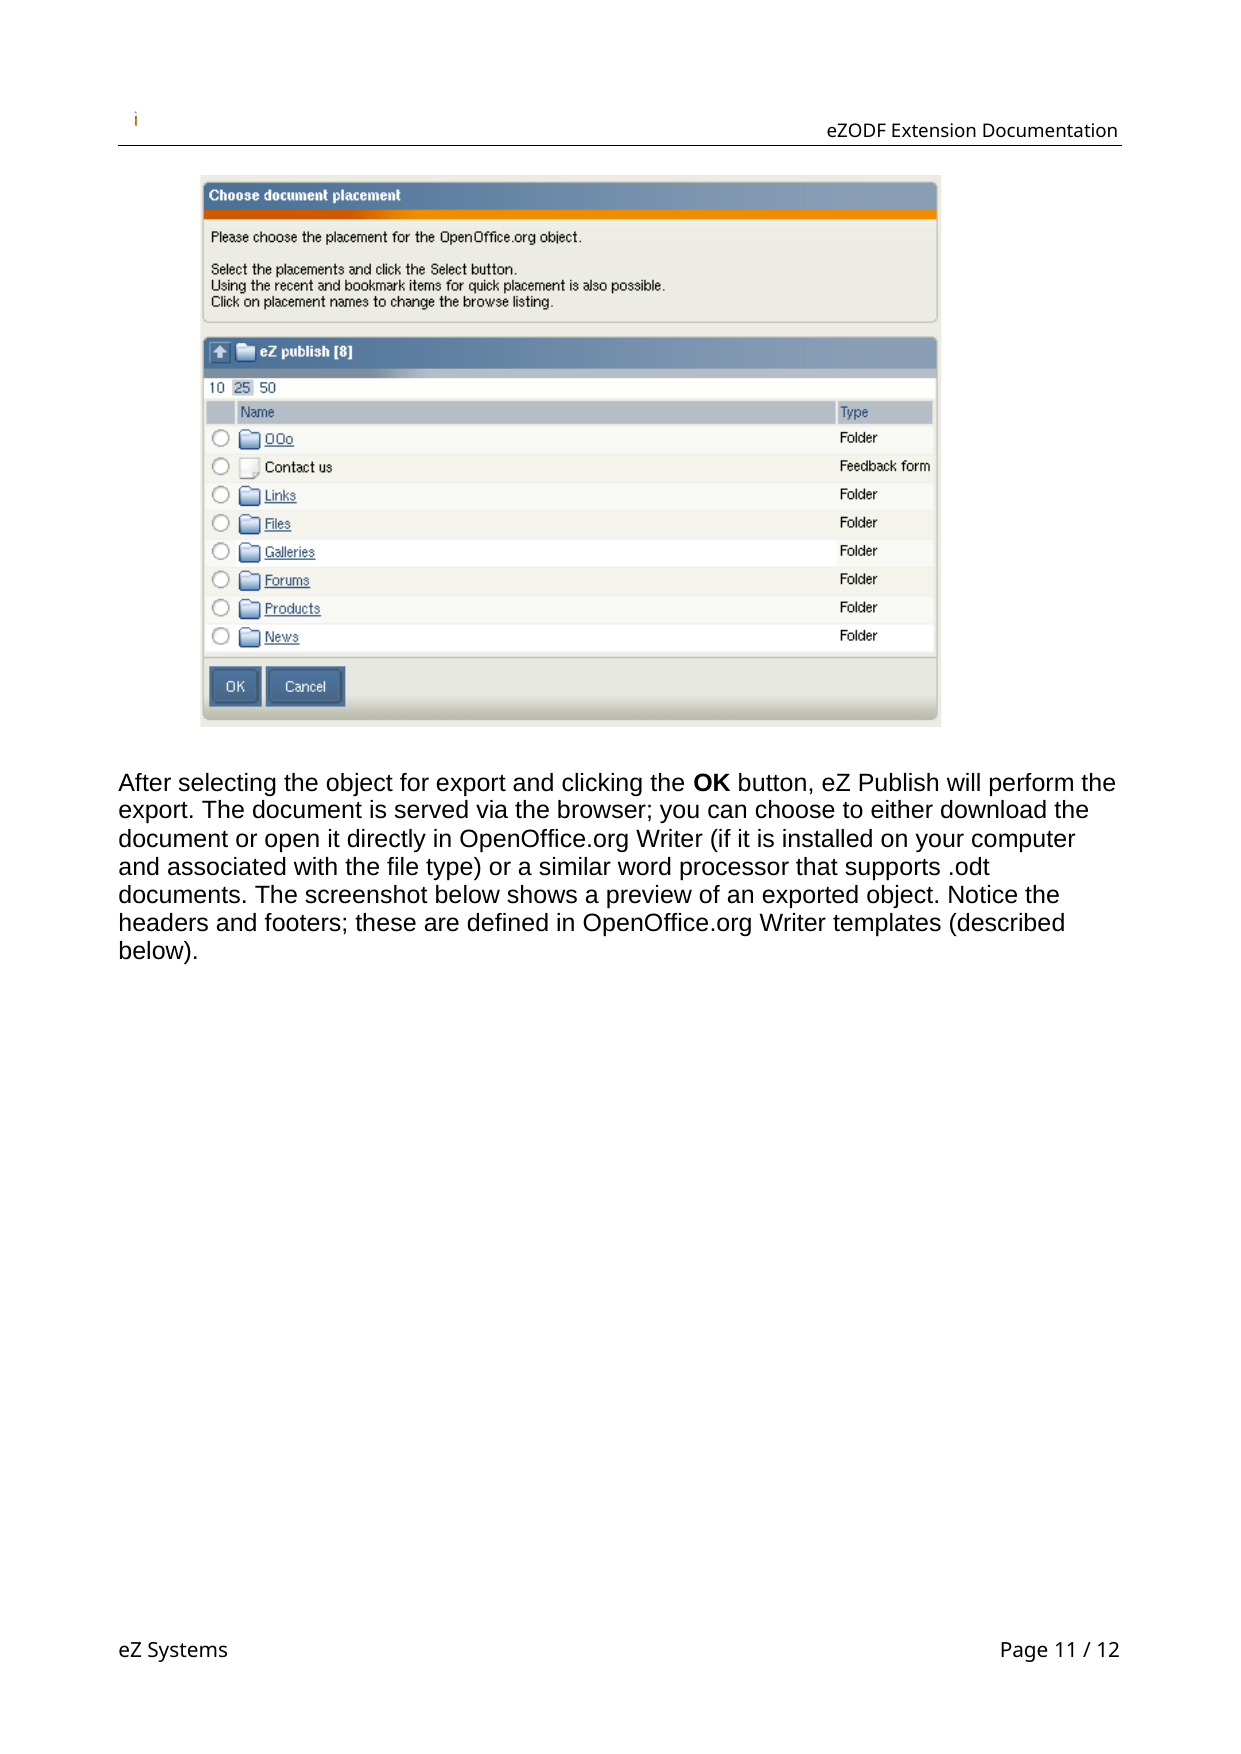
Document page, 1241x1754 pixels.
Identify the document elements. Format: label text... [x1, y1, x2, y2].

text After selecting the object for export and clicking the OK button, eZ Publish will perform the export. The document is served via the browser; you can choose to either download the document or open it directly in OpenOffice.org Writer (if it is installed on your computer and associated with the file type) or a similar word processor that supports .odt documents. The screenshot below shows a preview of an exported object. Notice the headers and footers; these are defined in OpenOffice.org Writer templates (described below). [118, 175, 1122, 964]
picture [200, 175, 942, 727]
